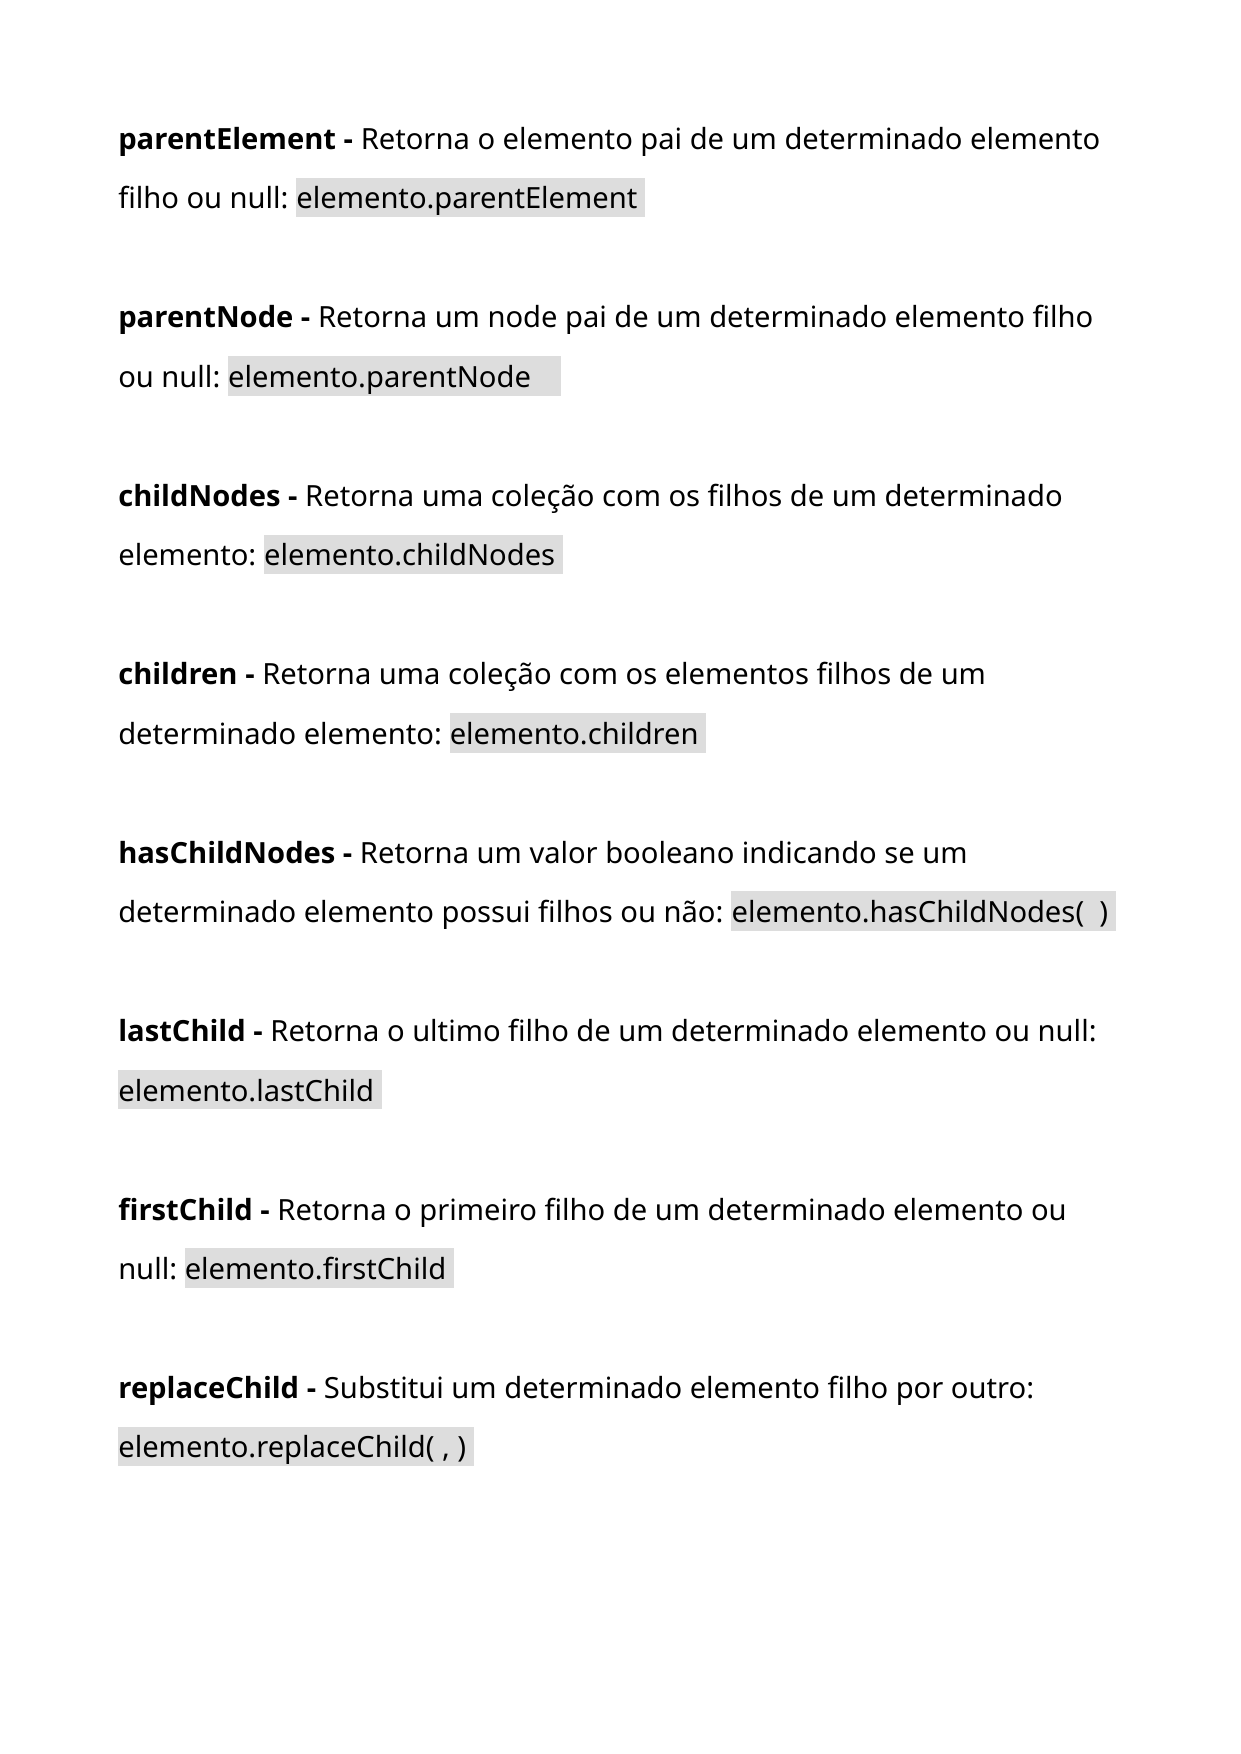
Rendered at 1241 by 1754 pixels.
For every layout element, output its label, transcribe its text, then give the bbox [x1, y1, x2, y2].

text parentNode - Retorna um node pai de um determinado elemento filho ou null: elemento.parentNode [118, 297, 1122, 396]
text childNodes - Retorna uma coleção com os filhos de um determinado elemento: elemento.childNodes [118, 475, 1122, 574]
text lastChild - Retorna o ultimo filho de um determinado elemento ou null: elemento.lastChild [118, 1010, 1122, 1109]
text children - Retorna uma coleção com os elementos filhos de um determinado elemento: elemento.children [118, 653, 1122, 753]
text parentElement - Retorna o elemento pai de um determinado elemento filho ou null: elemento.parentElement [118, 118, 1122, 217]
text firstChild - Retorna o primeiro filho de um determinado elemento ou null: elemento.firstChild [118, 1189, 1122, 1288]
text replaceChild - Substitui um determinado elemento filho por outro: elemento.replaceChild( , ) [118, 1367, 1122, 1466]
text hasChildNodes - Retorna um valor booleano indicando se um determinado elemento possui filhos ou não: elemento.hasChildNodes( ) [118, 832, 1122, 931]
